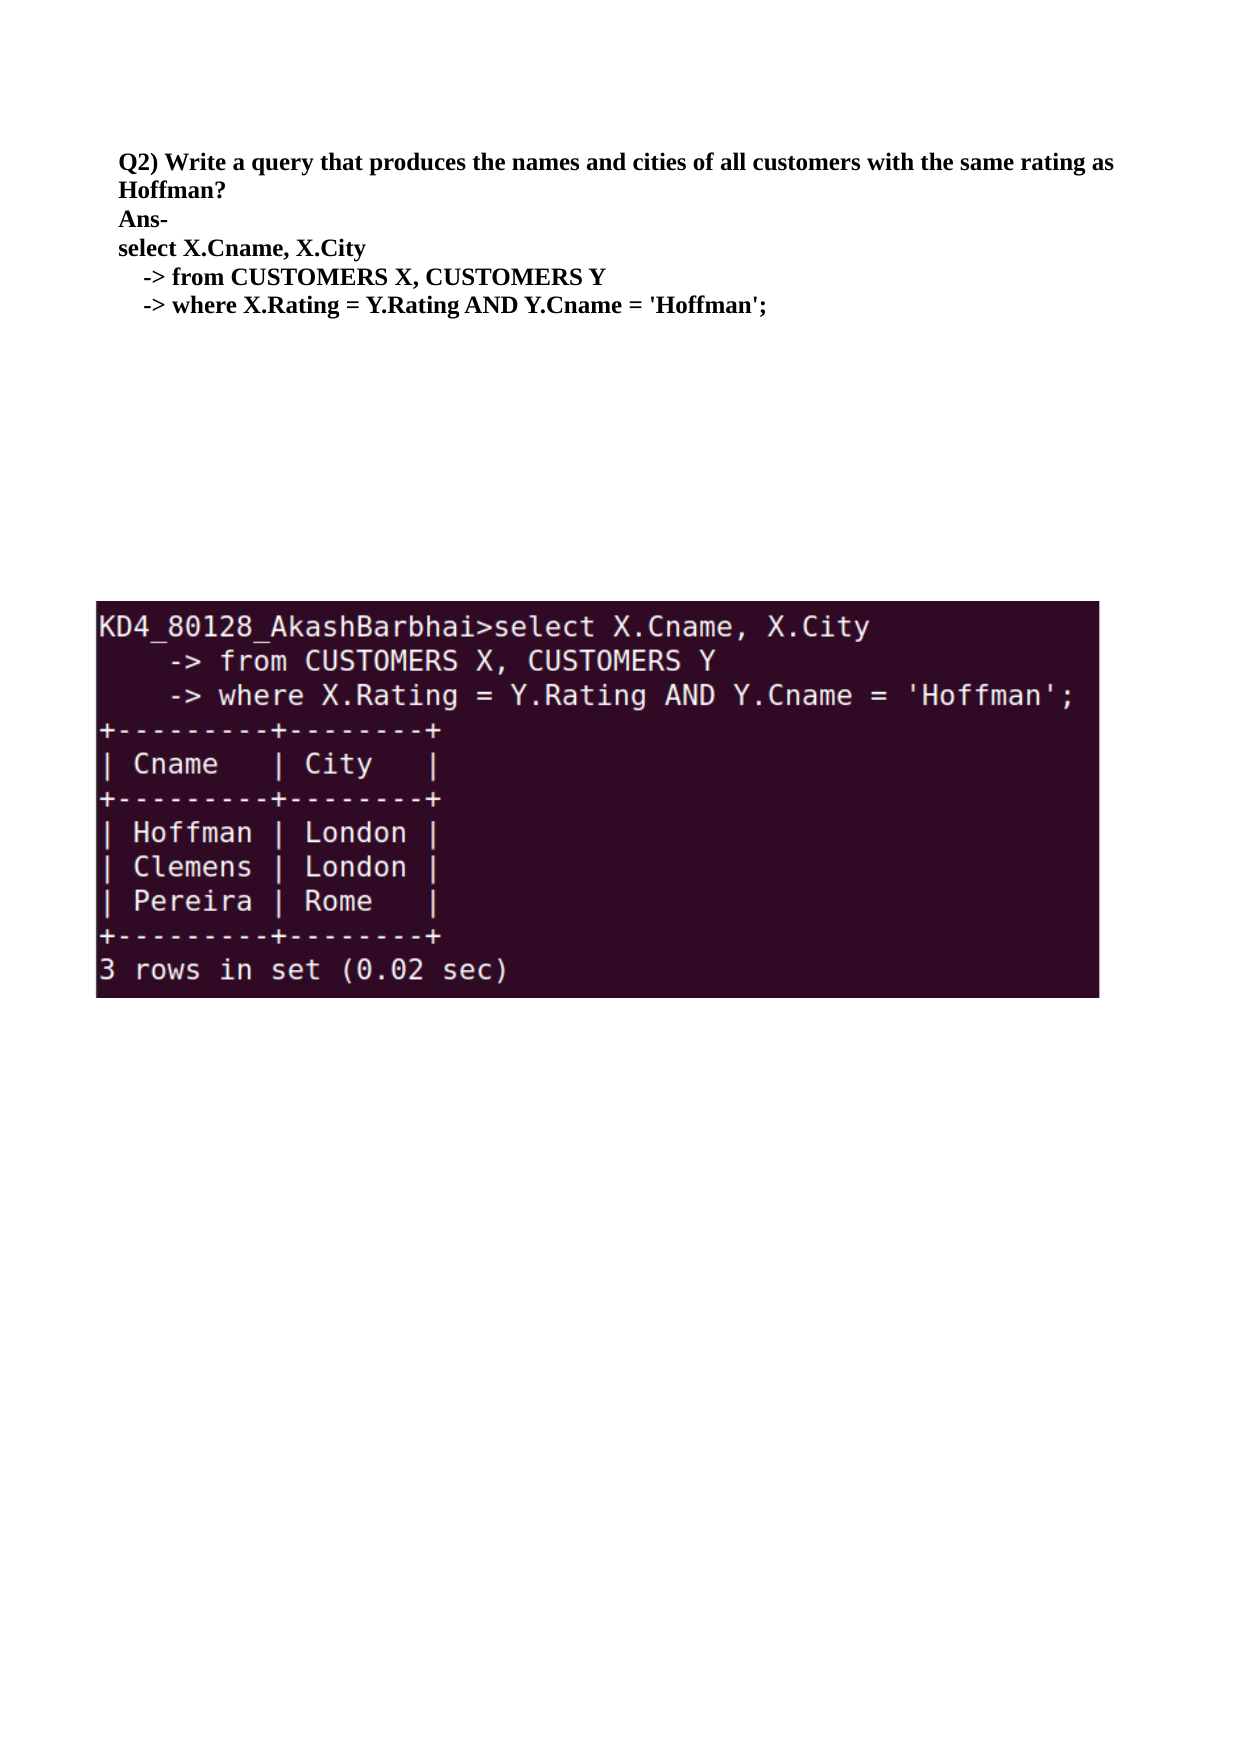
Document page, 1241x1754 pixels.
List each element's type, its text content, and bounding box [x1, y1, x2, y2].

picture [95, 601, 1100, 998]
text -> where X.Rating = Y.Rating AND Y.Cname = 'Hoffman'; [118, 291, 1122, 319]
text Ans- [118, 204, 1122, 233]
text select X.Cname, X.City [118, 233, 1122, 262]
text Q2) Write a query that produces the names and cities of all customers with the same rating as Hoffman? [118, 147, 1122, 204]
text -> from CUSTOMERS X, CUSTOMERS Y [118, 262, 1122, 291]
